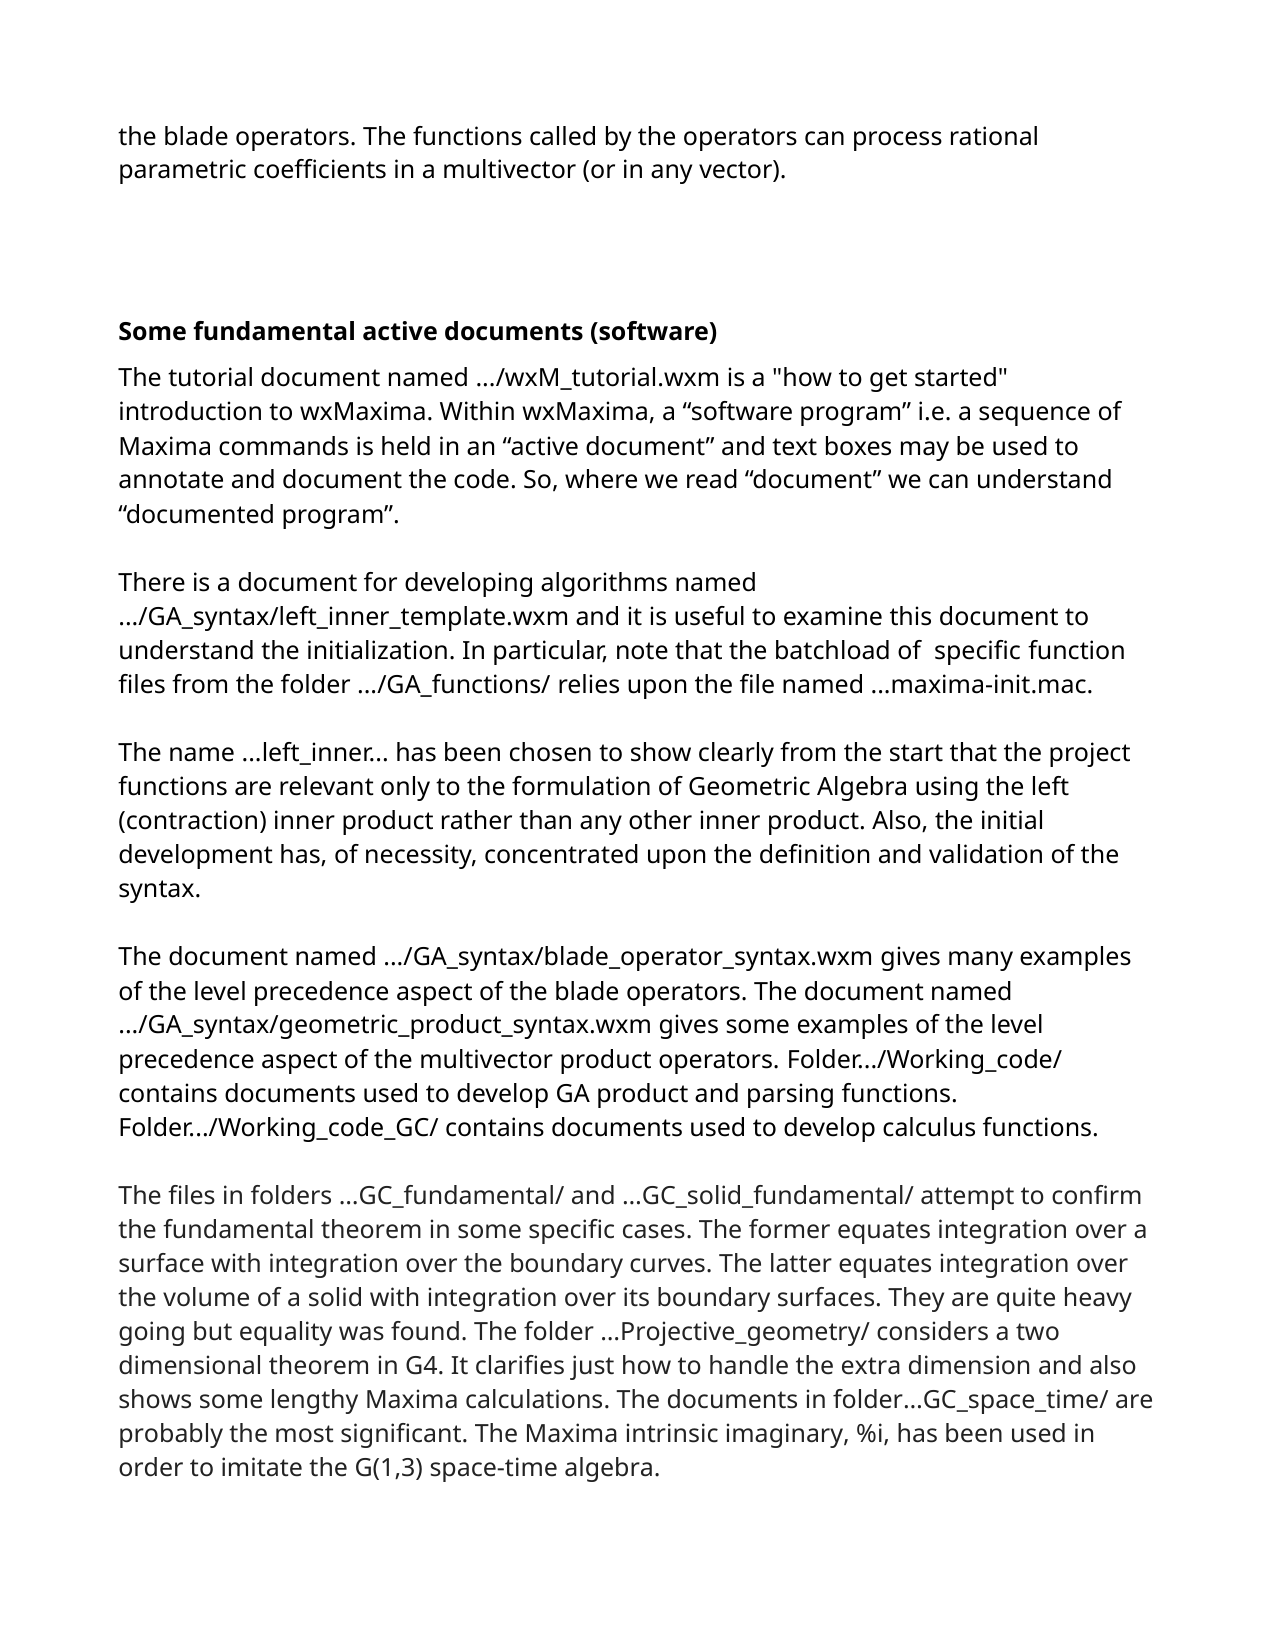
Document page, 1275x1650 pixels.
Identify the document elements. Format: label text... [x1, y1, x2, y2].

text The files in folders …GC_fundamental/ and …GC_solid_fundamental/ attempt to confirm the fundamental theorem in some specific cases. The former equates integration over a surface with integration over the boundary curves. The latter equates integration over the volume of a solid with integration over its boundary surfaces. They are quite heavy going but equality was found. The folder …Projective_geometry/ considers a two dimensional theorem in G4. It clarifies just how to handle the extra dimension and also shows some lengthy Maxima calculations. The documents in folder…GC_space_time/ are probably the most significant. The Maxima intrinsic imaginary, %i, has been used in order to imitate the G(1,3) space-time algebra. [118, 1177, 1157, 1484]
text The document named .../GA_syntax/blade_operator_syntax.wxm gives many examples of the level precedence aspect of the blade operators. The document named .../GA_syntax/geometric_product_syntax.wxm gives some examples of the level precedence aspect of the multivector product operators. Folder.../Working_code/ contains documents used to develop GA product and parsing functions. Folder.../Working_code_GC/ contains documents used to develop calculus functions. [118, 939, 1157, 1143]
text There is a document for developing algorithms named .../GA_syntax/left_inner_template.wxm and it is useful to examine this document to understand the initialization. In particular, note that the batchload of specific function files from the folder .../GA_functions/ relies upon the file named ...maxima-init.mac. [118, 564, 1157, 701]
text Some fundamental active documents (software) [118, 313, 1157, 347]
text The name ...left_inner... has been chosen to show clearly from the start that the project functions are relevant only to the formulation of Geometric Algebra using the left (contraction) inner product rather than any other inner product. Also, the initial development has, of necessity, concentrated upon the definition and validation of the syntax. [118, 735, 1157, 905]
text the blade operators. The functions called by the operators can process rational parametric coefficients in a multivector (or in any vector). [118, 118, 1157, 186]
text The tutorial document named .../wxM_tutorial.wxm is a "how to get started" introduction to wxMaxima. Within wxMaxima, a “software program” i.e. a sequence of Maxima commands is held in an “active document” and text boxes may be used to annotate and document the code. So, where we read “document” we can understand “documented program”. [118, 360, 1157, 530]
